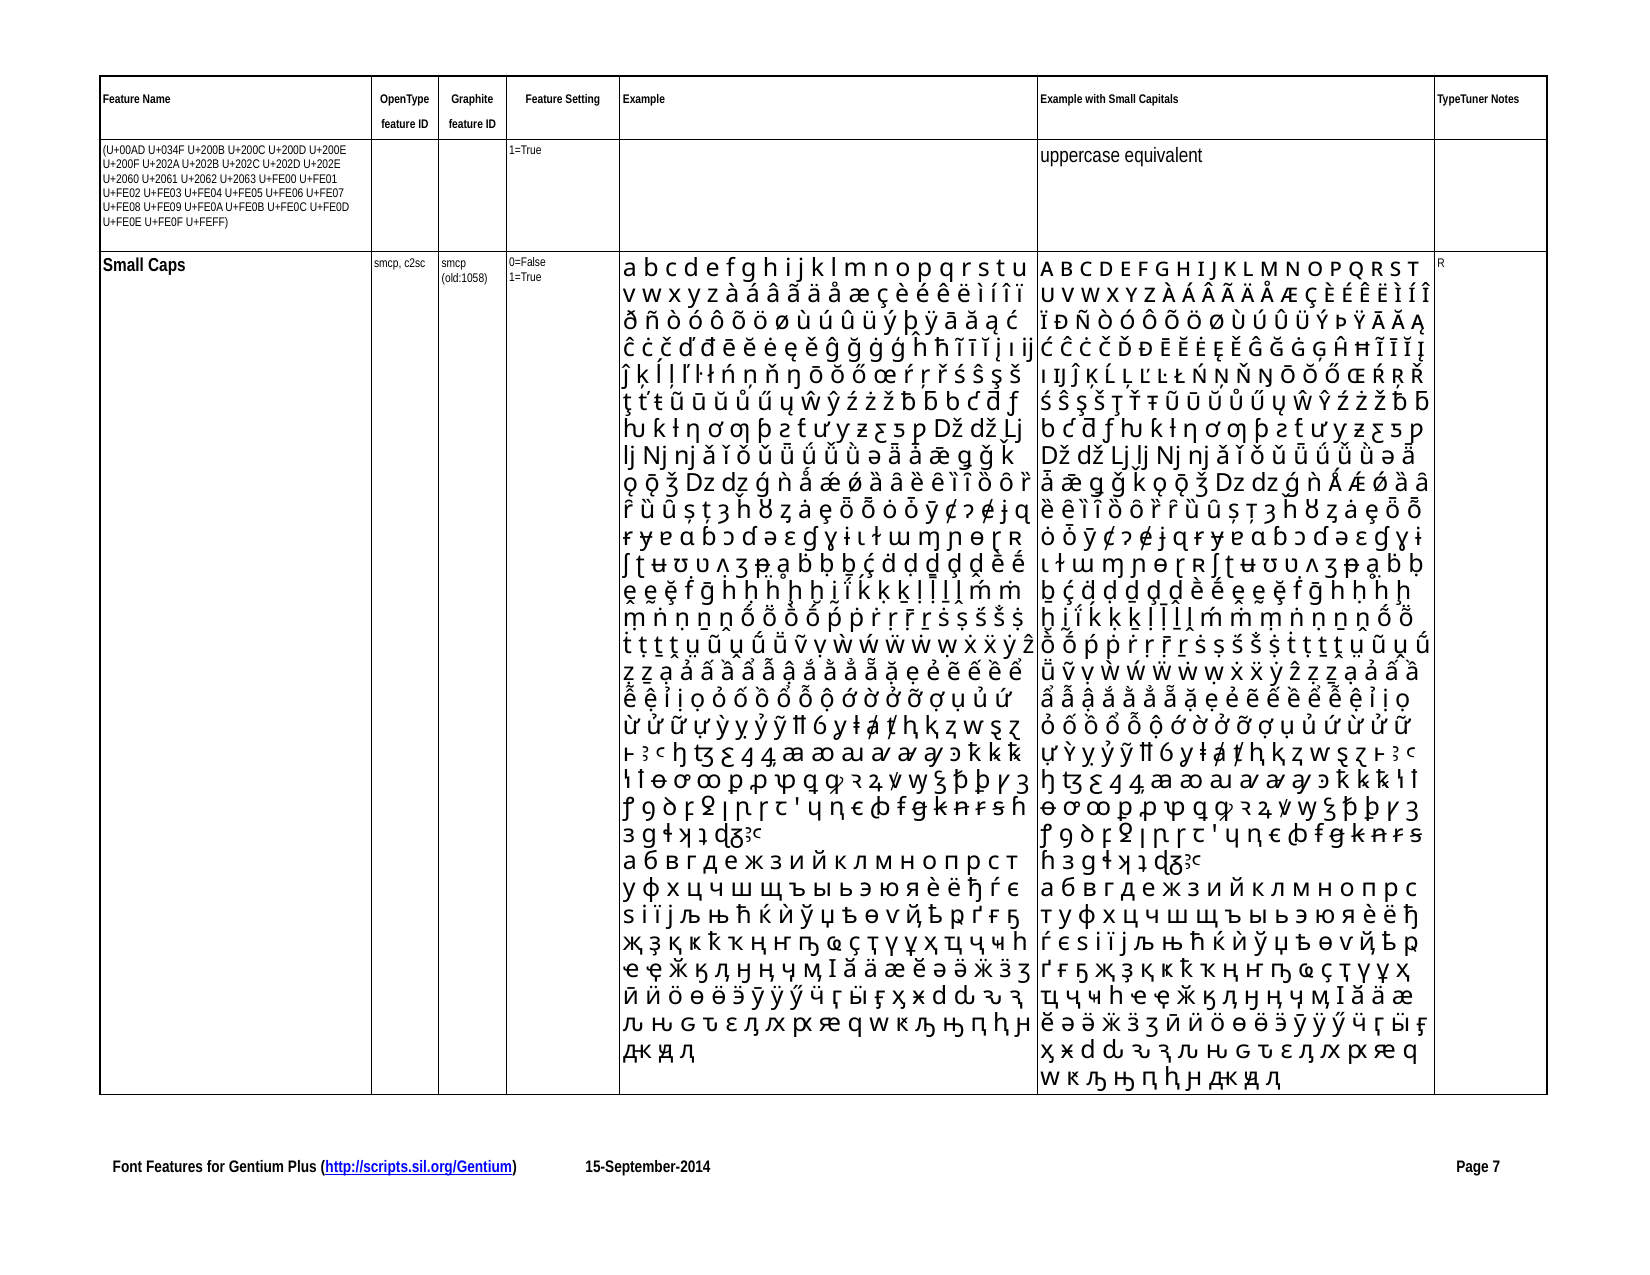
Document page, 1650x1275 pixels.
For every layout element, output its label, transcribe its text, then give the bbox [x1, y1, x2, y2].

table_cell 0=False 1=True [507, 252, 619, 1094]
table_cell [439, 140, 506, 251]
table_header TypeTuner Notes [1435, 77, 1546, 139]
table_header Example with Small Capitals [1038, 77, 1434, 139]
table_cell 1=True [507, 140, 619, 251]
table_cell [372, 140, 438, 251]
table_cell a b c d e f g h i j k l m n o p q r s t u v w x y z à á â ã ä å æ ç è é ê ë ì í î ï ð ñ ò ó ô õ ö ø ù ú û ü ý þ ÿ ā ă ą ć ĉ ċ č ď đ ē ĕ ė ę ě ĝ ğ ġ ģ ĥ ħ ĩ ī ĭ į ı ĳ ĵ ķ ĺ ļ ľ ŀ ł ń ņ ň ŋ ō ŏ ő œ ŕ ŗ ř ś ŝ ş š ţ ť ŧ ũ ū ŭ ů ű ų ŵ ŷ ź ż ž ƀ ƃ ƅ ƈ ƌ ƒ ƕ ƙ ƚ ƞ ơ ƣ ƥ ƨ ƭ ư ƴ ƶ ƹ ƽ ƿ ǅ ǆ ǈ ǉ ǋ ǌ ǎ ǐ ǒ ǔ ǖ ǘ ǚ ǜ ǝ ǟ ǡ ǣ ǥ ǧ ǩ ǫ ǭ ǯ ǲ ǳ ǵ ǹ ǻ ǽ ǿ ȁ ȃ ȅ ȇ ȉ ȋ ȍ ȏ ȑ ȓ ȕ ȗ ș ț ȝ ȟ ȣ ȥ ȧ ȩ ȫ ȭ ȯ ȱ ȳ ȼ ɂ ɇ ɉ ɋ ɍ ɏ ɐ ɑ ɓ ɔ ɗ ə ɛ ɠ ɣ ɨ ɩ ɫ ɯ ɱ ɲ ɵ ɽ ʀ ʃ ʈ ʉ ʊ ʋ ʌ ʒ ᵽ ḁ ḃ ḅ ḇ ḉ ḋ ḍ ḏ ḑ ḓ ḕ ḗ ḙ ḛ ḝ ḟ ḡ ḣ ḥ ḧ ḩ ḫ ḭ ḯ ḱ ḳ ḵ ḷ ḹ ḻ ḽ ḿ ṁ ṃ ṅ ṇ ṉ ṋ ṍ ṏ ṑ ṓ ṕ ṗ ṙ ṛ ṝ ṟ ṡ ṣ ṥ ṧ ṩ ṫ ṭ ṯ ṱ ṳ ṵ ṷ ṹ ṻ ṽ ṿ ẁ ẃ ẅ ẇ ẉ ẋ ẍ ẏ ẑ ẓ ẕ ạ ả ấ ầ ẩ ẫ ậ ắ ằ ẳ ẵ ặ ẹ ẻ ẽ ế ề ể ễ ệ ỉ ị ọ ỏ ố ồ ổ ỗ ộ ớ ờ ở ỡ ợ ụ ủ ứ ừ ử ữ ự ỳ ỵ ỷ ỹ ỻ ỽ ỿ ⱡ ⱥ ⱦ ⱨ ⱪ ⱬ ⱳ ȿ ɀ ⱶ ꜣ ꜥ ꜧ ꜩ ꜫ ꜭ ꜯ ꜳ ꜵ ꜷ ꜹ ꜻ ꜽ ꜿ ꝁ ꝃ ꝅ ꝇ ꝉ ꝋ ꝍ ꝏ ꝑ ꝓ ꝕ ꝗ ꝙ ꝛ ꝝ ꝟ ꝡ ꝣ ꝥ ꝧ ꝩ ꝫ ꝭ ꝯ ꝺ ꝼ ꝿ ꞁ ꞃ ꞅ ꞇ ꞌ ɥ ꞑ ꞓ ꞗ ꞙ ꞡ ꞣ ꞥ ꞧ ꞩ ɦ ɜ ɡ ɬ ʞ ʇ ɖᵹꜣꜥ а б в г д е ж з и й к л м н о п р с т у ф х ц ч ш щ ъ ы ь э ю я ѐ ё ђ ѓ є ѕ і ї ј љ њ ћ ќ ѝ ў џ ѣ ѳ ѵ ҋ ҍ ҏ ґ ғ ҕ җ ҙ қ ҝ ҟ ҡ ң ҥ ҧ ҩ ҫ ҭ ү ұ ҳ ҵ ҷ ҹ һ ҽ ҿ ӂ ӄ ӆ ӈ ӊ ӌ ӎ ӏ ӑ ӓ ӕ ӗ ә ӛ ӝ ӟ ӡ ӣ ӥ ӧ ө ӫ ӭ ӯ ӱ ӳ ӵ ӷ ӹ ӻ ӽ ӿ ԁ ԃ ԅ ԇ ԉ ԋ ԍ ԏ ԑ ԓ ԕ ԗ ԙ ԛ ԝ ԟ ԡ ԣ ԥ ԧ ԩ ԫ ԭ ԯ [1038, 252, 1434, 1094]
table_header Feature Setting [507, 77, 619, 139]
table_header Feature Name [101, 77, 371, 139]
table_cell uppercase equivalent [1038, 140, 1434, 251]
table_cell Small Caps [101, 252, 371, 1094]
table_header Example [620, 77, 1037, 139]
table_cell ­ ͏ ​ ‌ ‍ ‎ ‏ ‪ ‫ ‬ ‭ ‮ ⁠ ⁡ ⁢ ⁣ ︀ ︁ ︂ ︃ ︄ ︅ ︆ ︇ ︈ ︉ ︊ ︋ ︌ ︍ ︎ ️ ﻿ [620, 140, 1037, 251]
table_header OpenType feature ID [372, 77, 438, 139]
table_cell R [1435, 252, 1546, 1094]
table_cell (U+00AD U+034F U+200B U+200C U+200D U+200E U+200F U+202A U+202B U+202C U+202D U+202E U+2060 U+2061 U+2062 U+2063 U+FE00 U+FE01 U+FE02 U+FE03 U+FE04 U+FE05 U+FE06 U+FE07 U+FE08 U+FE09 U+FE0A U+FE0B U+FE0C U+FE0D U+FE0E U+FE0F U+FEFF) [101, 140, 371, 251]
table_cell smcp (old:1058) [439, 252, 506, 1094]
table_cell smcp, c2sc [372, 252, 438, 1094]
table_header Graphite feature ID [439, 77, 506, 139]
table_cell a b c d e f g h i j k l m n o p q r s t u v w x y z à á â ã ä å æ ç è é ê ë ì í î ï ð ñ ò ó ô õ ö ø ù ú û ü ý þ ÿ ā ă ą ć ĉ ċ č ď đ ē ĕ ė ę ě ĝ ğ ġ ģ ĥ ħ ĩ ī ĭ į ı ĳ ĵ ķ ĺ ļ ľ ŀ ł ń ņ ň ŋ ō ŏ ő œ ŕ ŗ ř ś ŝ ş š ţ ť ŧ ũ ū ŭ ů ű ų ŵ ŷ ź ż ž ƀ ƃ ƅ ƈ ƌ ƒ ƕ ƙ ƚ ƞ ơ ƣ ƥ ƨ ƭ ư ƴ ƶ ƹ ƽ ƿ ǅ ǆ ǈ ǉ ǋ ǌ ǎ ǐ ǒ ǔ ǖ ǘ ǚ ǜ ǝ ǟ ǡ ǣ ǥ ǧ ǩ ǫ ǭ ǯ ǲ ǳ ǵ ǹ ǻ ǽ ǿ ȁ ȃ ȅ ȇ ȉ ȋ ȍ ȏ ȑ ȓ ȕ ȗ ș ț ȝ ȟ ȣ ȥ ȧ ȩ ȫ ȭ ȯ ȱ ȳ ȼ ɂ ɇ ɉ ɋ ɍ ɏ ɐ ɑ ɓ ɔ ɗ ə ɛ ɠ ɣ ɨ ɩ ɫ ɯ ɱ ɲ ɵ ɽ ʀ ʃ ʈ ʉ ʊ ʋ ʌ ʒ ᵽ ḁ ḃ ḅ ḇ ḉ ḋ ḍ ḏ ḑ ḓ ḕ ḗ ḙ ḛ ḝ ḟ ḡ ḣ ḥ ḧ ḩ ḫ ḭ ḯ ḱ ḳ ḵ ḷ ḹ ḻ ḽ ḿ ṁ ṃ ṅ ṇ ṉ ṋ ṍ ṏ ṑ ṓ ṕ ṗ ṙ ṛ ṝ ṟ ṡ ṣ ṥ ṧ ṩ ṫ ṭ ṯ ṱ ṳ ṵ ṷ ṹ ṻ ṽ ṿ ẁ ẃ ẅ ẇ ẉ ẋ ẍ ẏ ẑ ẓ ẕ ạ ả ấ ầ ẩ ẫ ậ ắ ằ ẳ ẵ ặ ẹ ẻ ẽ ế ề ể ễ ệ ỉ ị ọ ỏ ố ồ ổ ỗ ộ ớ ờ ở ỡ ợ ụ ủ ứ ừ ử ữ ự ỳ ỵ ỷ ỹ ỻ ỽ ỿ ⱡ ⱥ ⱦ ⱨ ⱪ ⱬ ⱳ ȿ ɀ ⱶ ꜣ ꜥ ꜧ ꜩ ꜫ ꜭ ꜯ ꜳ ꜵ ꜷ ꜹ ꜻ ꜽ ꜿ ꝁ ꝃ ꝅ ꝇ ꝉ ꝋ ꝍ ꝏ ꝑ ꝓ ꝕ ꝗ ꝙ ꝛ ꝝ ꝟ ꝡ ꝣ ꝥ ꝧ ꝩ ꝫ ꝭ ꝯ ꝺ ꝼ ꝿ ꞁ ꞃ ꞅ ꞇ ꞌ ɥ ꞑ ꞓ ꞗ ꞙ ꞡ ꞣ ꞥ ꞧ ꞩ ɦ ɜ ɡ ɬ ʞ ʇ ɖᵹꜣꜥ а б в г д е ж з и й к л м н о п р с т у ф х ц ч ш щ ъ ы ь э ю я ѐ ё ђ ѓ є ѕ і ї ј љ њ ћ ќ ѝ ў џ ѣ ѳ ѵ ҋ ҍ ҏ ґ ғ ҕ җ ҙ қ ҝ ҟ ҡ ң ҥ ҧ ҩ ҫ ҭ ү ұ ҳ ҵ ҷ ҹ һ ҽ ҿ ӂ ӄ ӆ ӈ ӊ ӌ ӎ ӏ ӑ ӓ ӕ ӗ ә ӛ ӝ ӟ ӡ ӣ ӥ ӧ ө ӫ ӭ ӯ ӱ ӳ ӵ ӷ ӹ ӻ ӽ ӿ ԁ ԃ ԅ ԇ ԉ ԋ ԍ ԏ ԑ ԓ ԕ ԗ ԙ ԛ ԝ ԟ ԡ ԣ ԥ ԧ ԩ ԫ ԭ ԯ [620, 252, 1037, 1094]
table_cell [1435, 140, 1546, 251]
